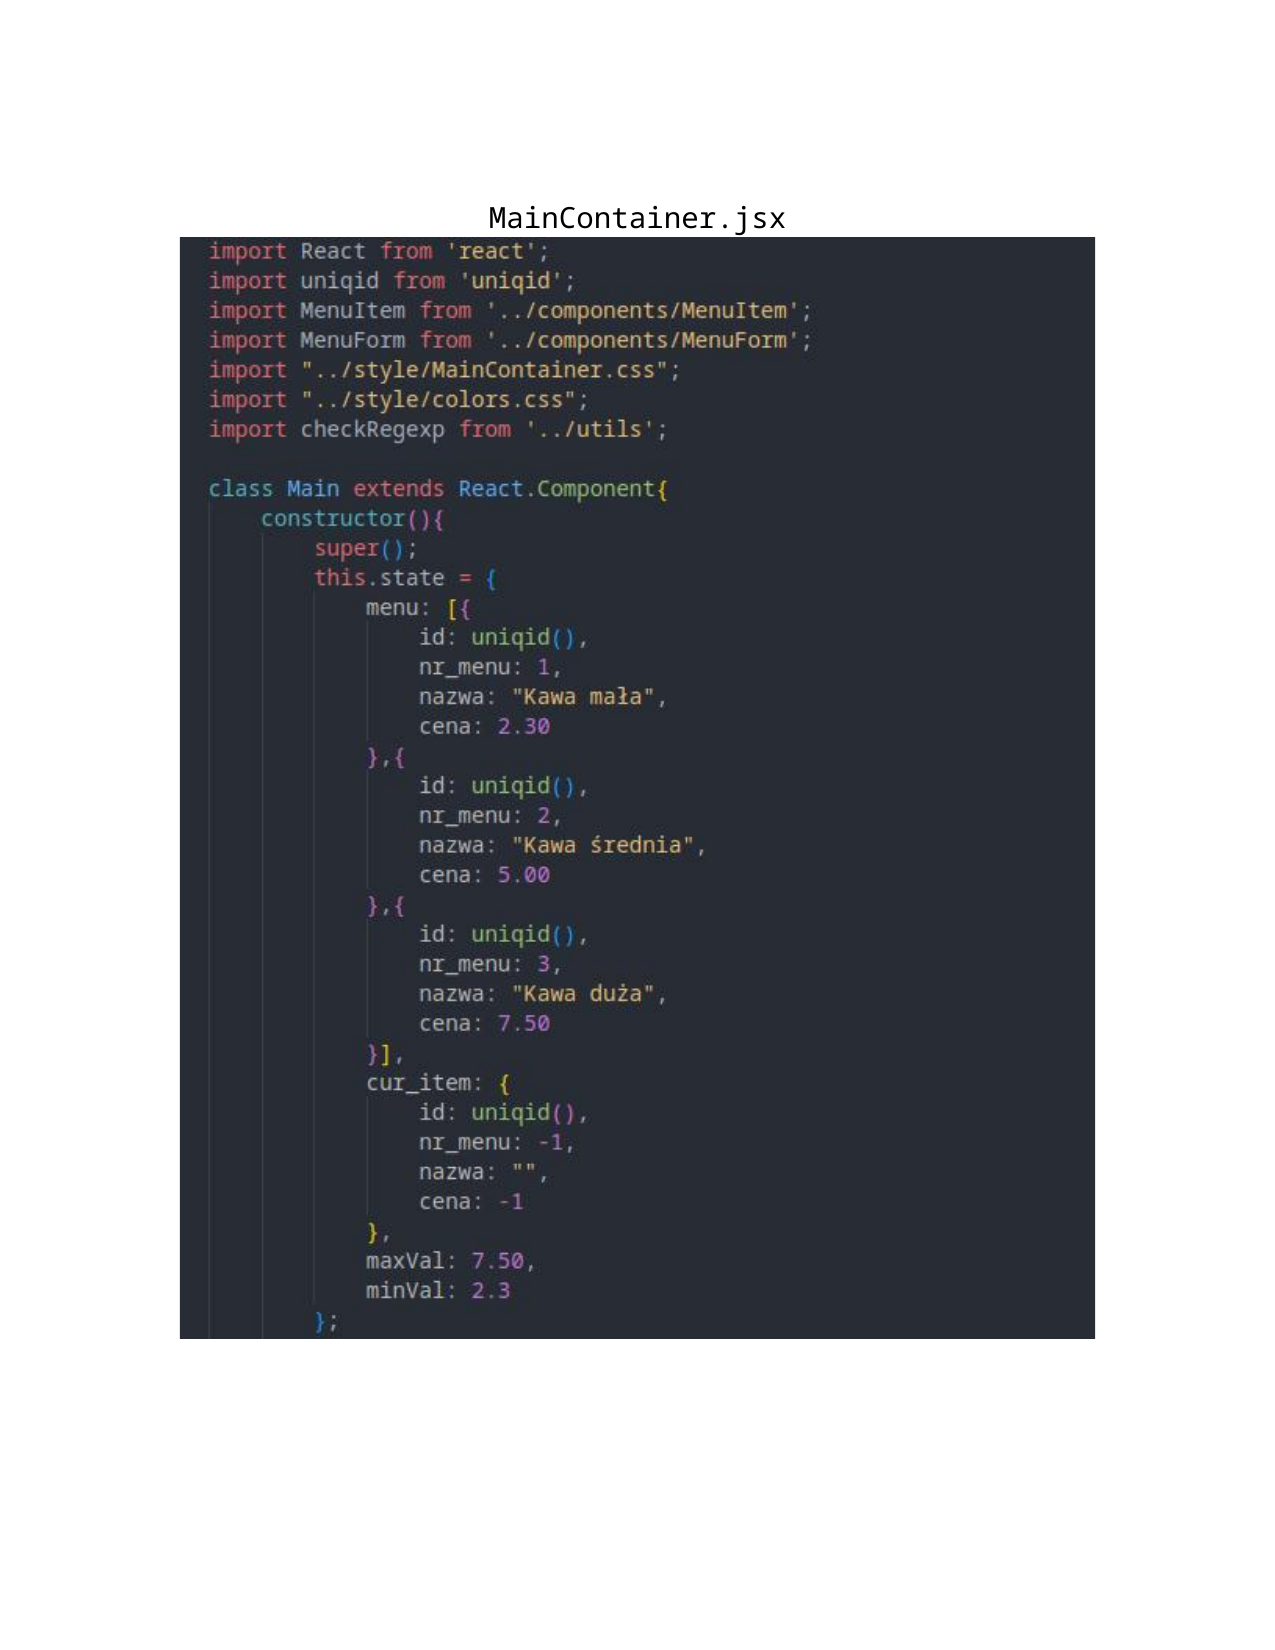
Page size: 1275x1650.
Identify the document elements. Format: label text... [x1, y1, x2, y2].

picture [179, 237, 1096, 1339]
text MainContainer.jsx [118, 197, 1157, 237]
